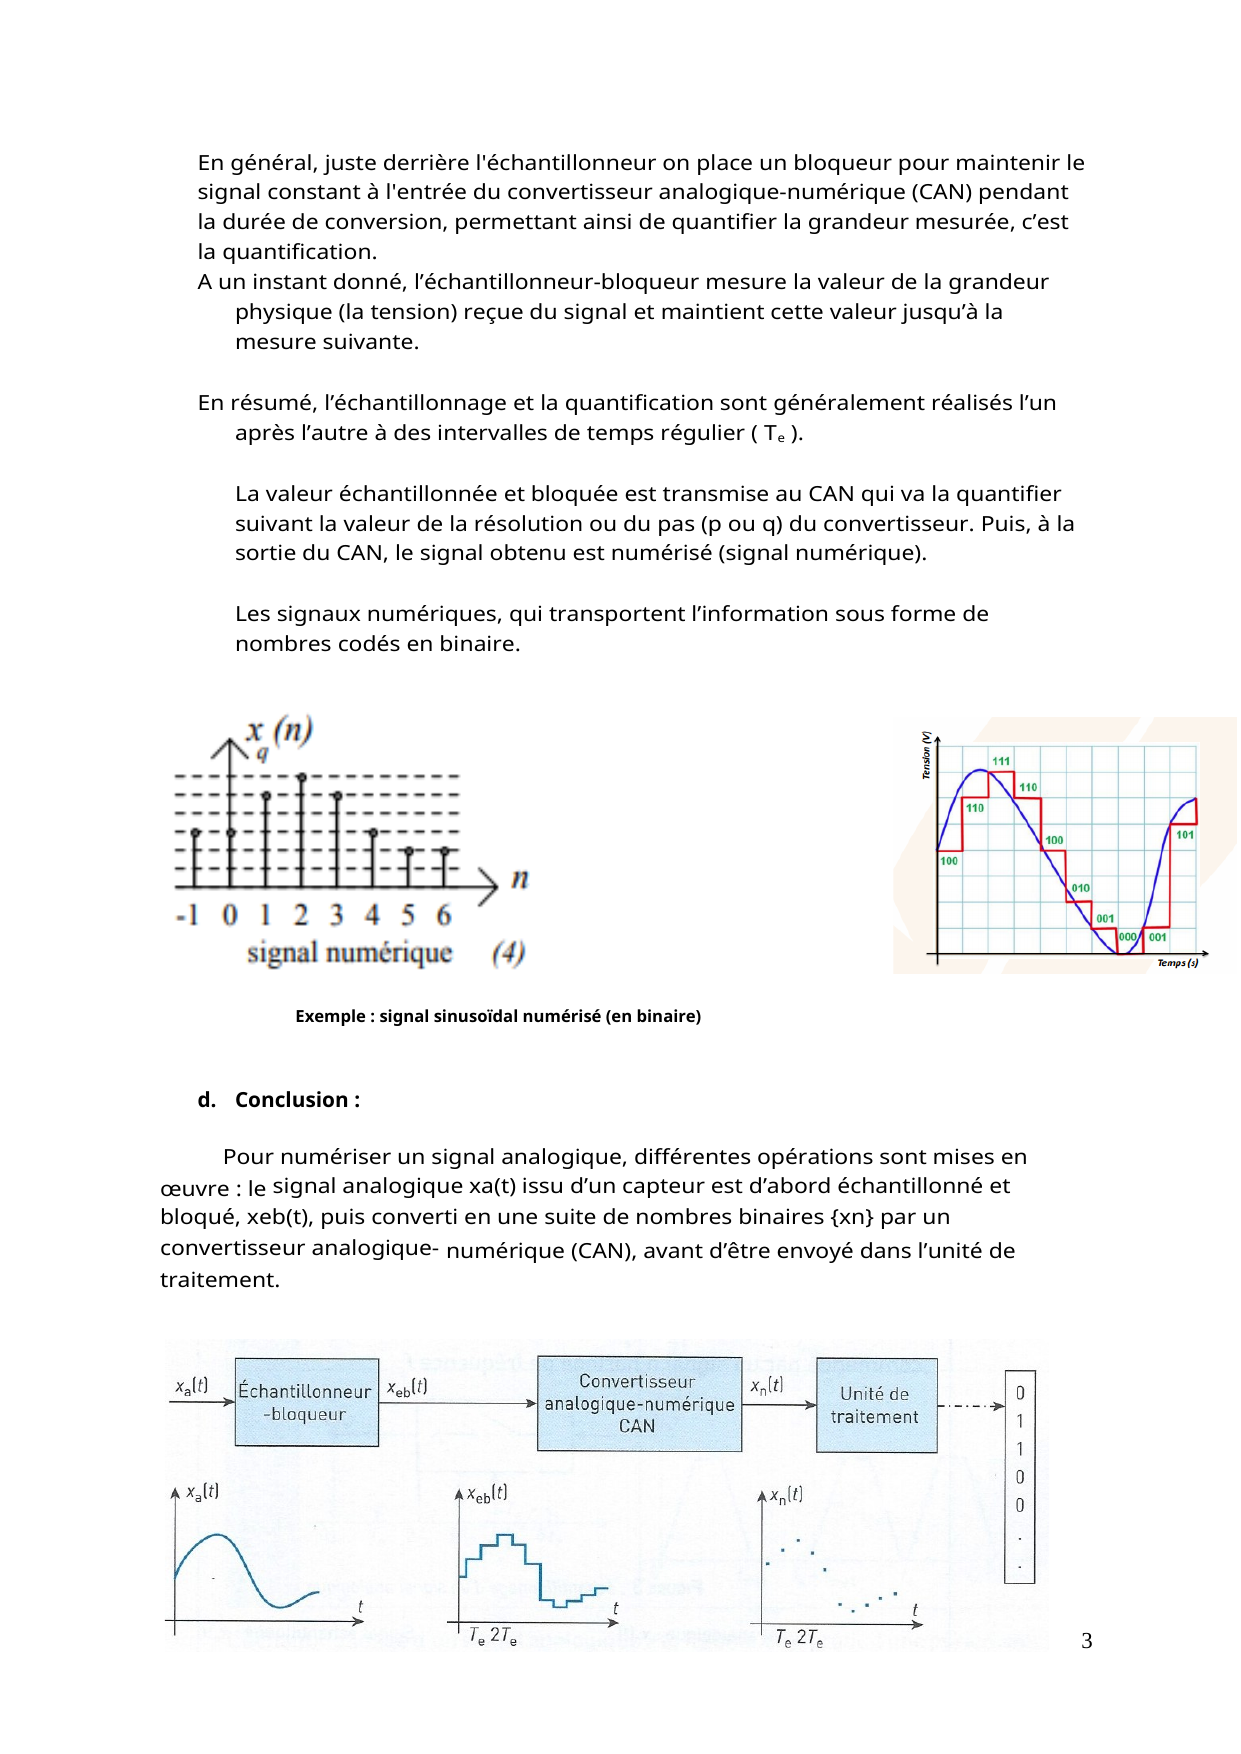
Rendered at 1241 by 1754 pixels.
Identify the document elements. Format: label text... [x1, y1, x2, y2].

list La valeur échantillonnée et bloquée est transmise au CAN qui va la quantifier suivant la valeur de la résolution ou du pas (p ou q) du convertisseur. Puis, à la sortie du CAN, le signal obtenu est numérisé (signal numérique). [235, 509, 1088, 597]
list Conclusion : [197, 1116, 1068, 1144]
text Pour numériser un signal analogique, différentes opérations sont mises en œuvre : le signal analogique xa(t) issu d’un capteur est d’abord échantillonné et bloqué, xeb(t), puis converti en une suite de nombres binaires {xn} par un convertisseur analogique- numérique (CAN), avant d’être envoyé dans l’unité de traitement. [160, 1173, 1068, 1324]
picture [894, 747, 1240, 1008]
list A un instant donné, l’échantillonneur-bloqueur mesure la valeur de la grandeur physique (la tension) reçue du signal et maintient cette valeur jusqu’à la mesure suivante. [197, 298, 1088, 386]
list Les signaux numériques, qui transportent l’information sous forme de nombres codés en binaire. [235, 630, 1041, 688]
list En résumé, l’échantillonnage et la quantification sont généralement réalisés l’un après l’autre à des intervalles de temps régulier ( Te ). [197, 419, 1088, 477]
picture [173, 742, 550, 1012]
picture [164, 1369, 1053, 1686]
list En général, juste derrière l'échantillonneur on place un bloqueur pour maintenir le signal constant à l'entrée du convertisseur analogique-numérique (CAN) pendant la durée de conversion, permettant ainsi de quantifier la grandeur mesurée, c’est la quantification. [197, 178, 1088, 296]
text Exemple : signal sinusoïdal numérisé (en binaire) [160, 1002, 1068, 1059]
